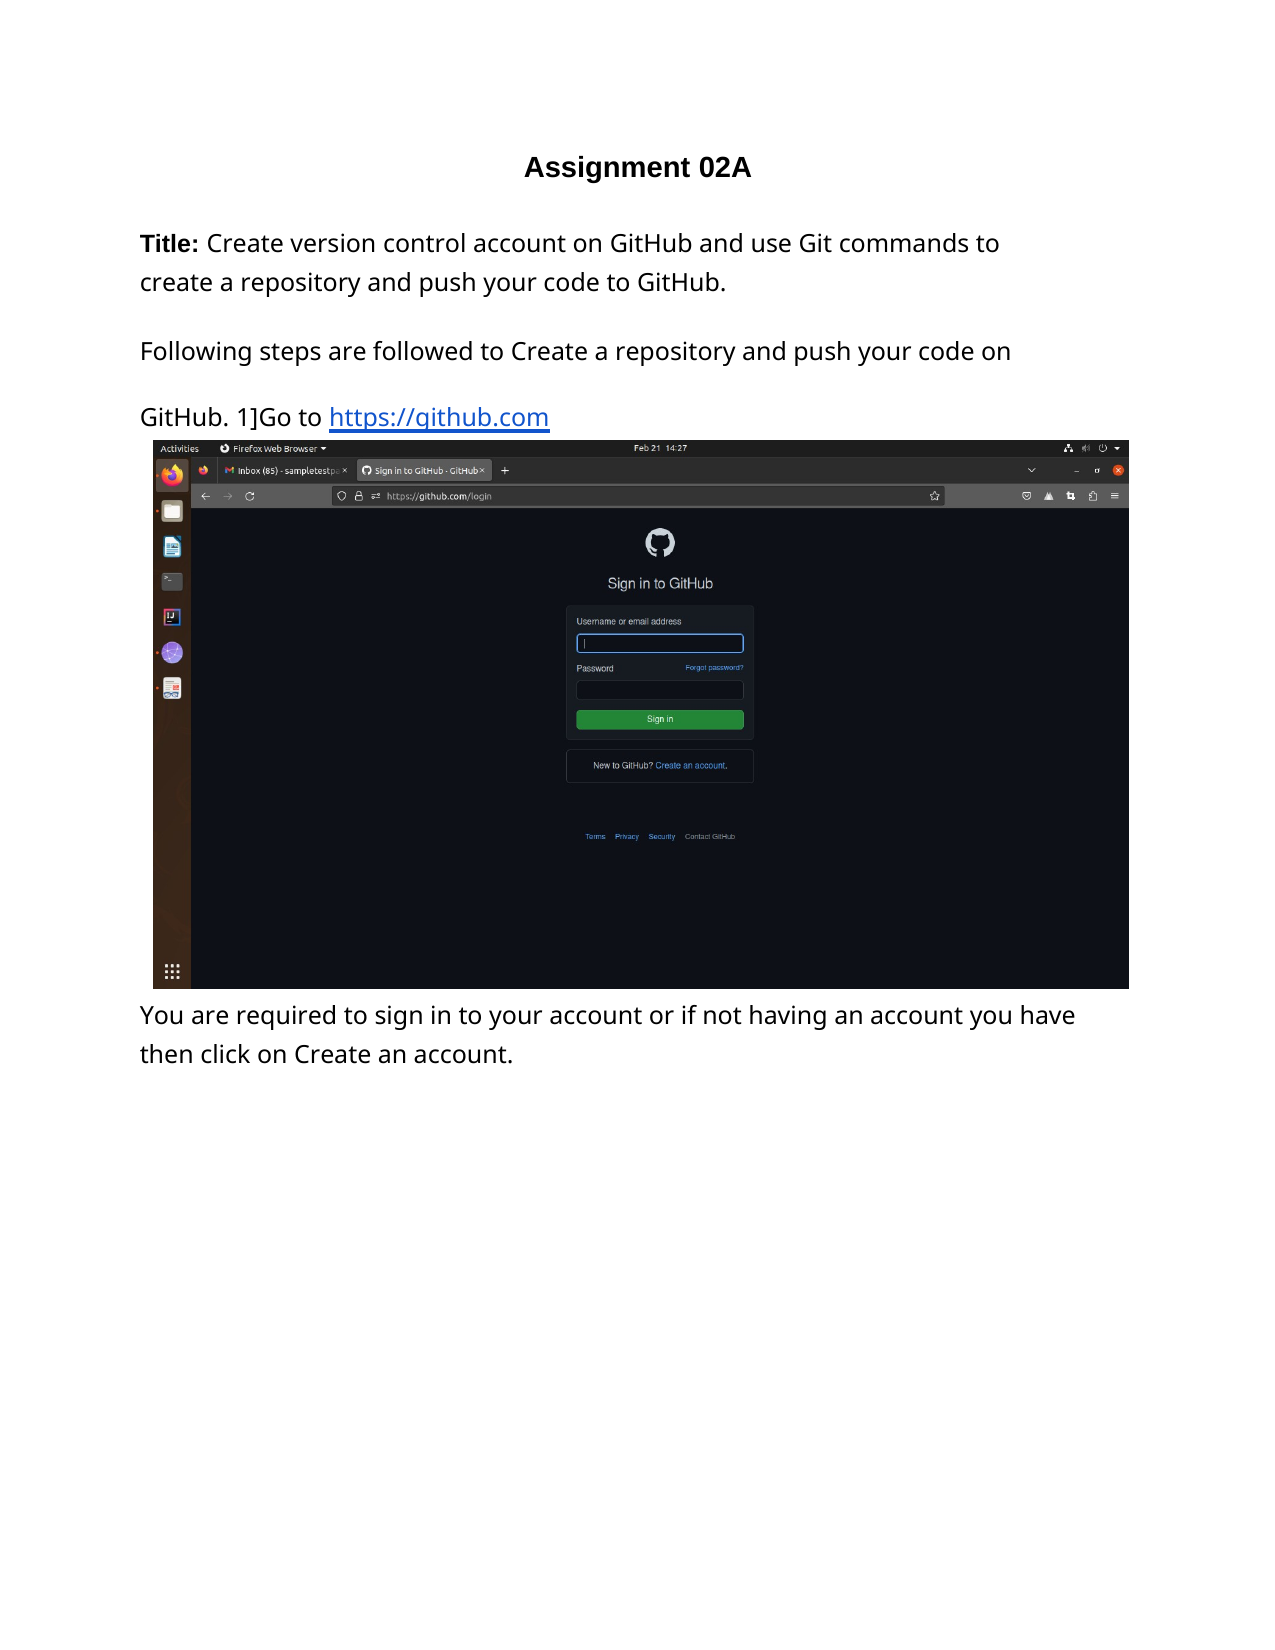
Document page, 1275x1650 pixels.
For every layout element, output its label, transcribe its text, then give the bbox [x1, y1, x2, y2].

title Assignment 02A [522, 150, 754, 183]
text You are required to sign in to your account or if not having an account you have then click on Create an account. [139, 998, 1083, 1071]
text Title: Create version control account on GitHub and use Git commands to create a repository and push your code to GitHub. [139, 226, 1064, 299]
text Following steps are followed to Create a repository and push your code on GitHub. 1]Go to https://github.com [139, 308, 1067, 440]
